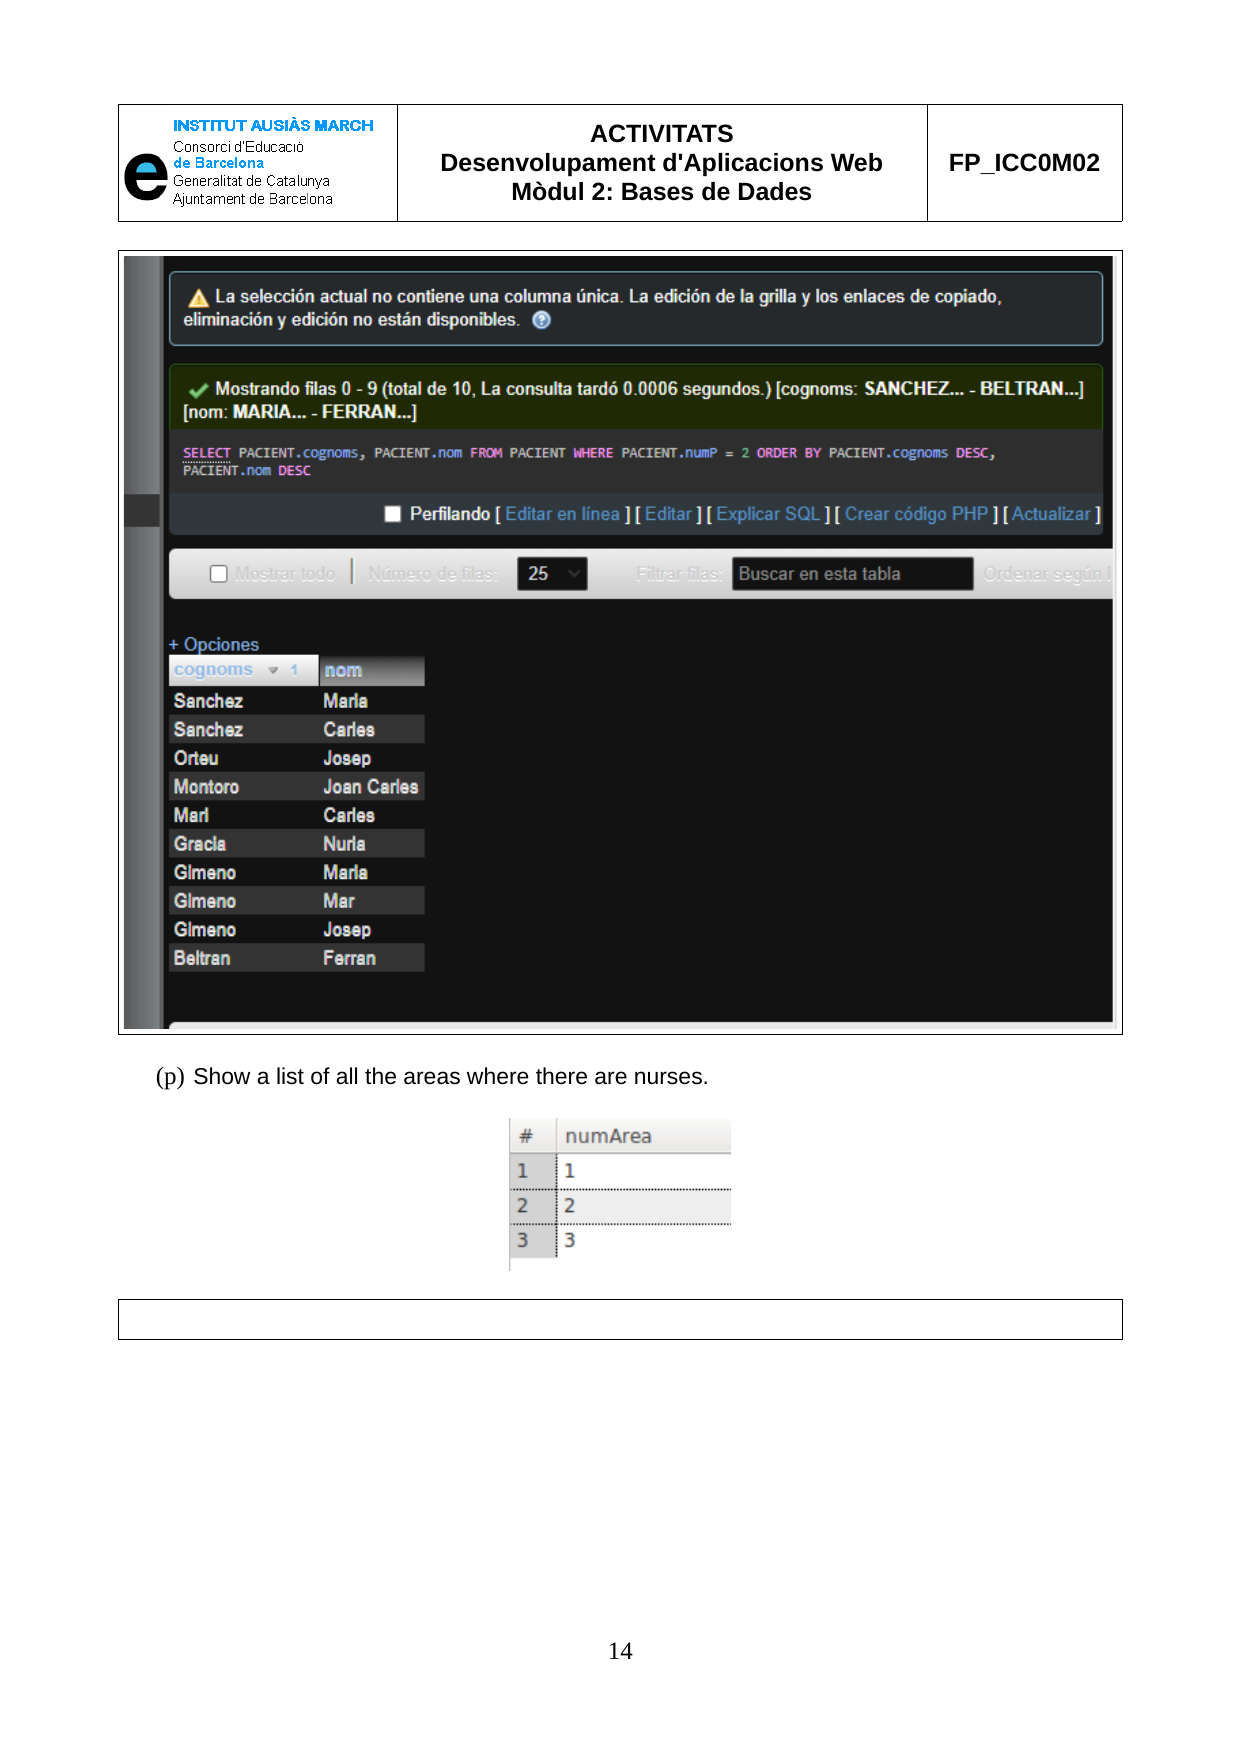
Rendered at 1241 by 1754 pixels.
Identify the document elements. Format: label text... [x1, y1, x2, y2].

table_header [119, 251, 1122, 1034]
list Show a list of all the areas where there are nurses. [156, 1061, 1122, 1090]
table_header [119, 1300, 1122, 1339]
